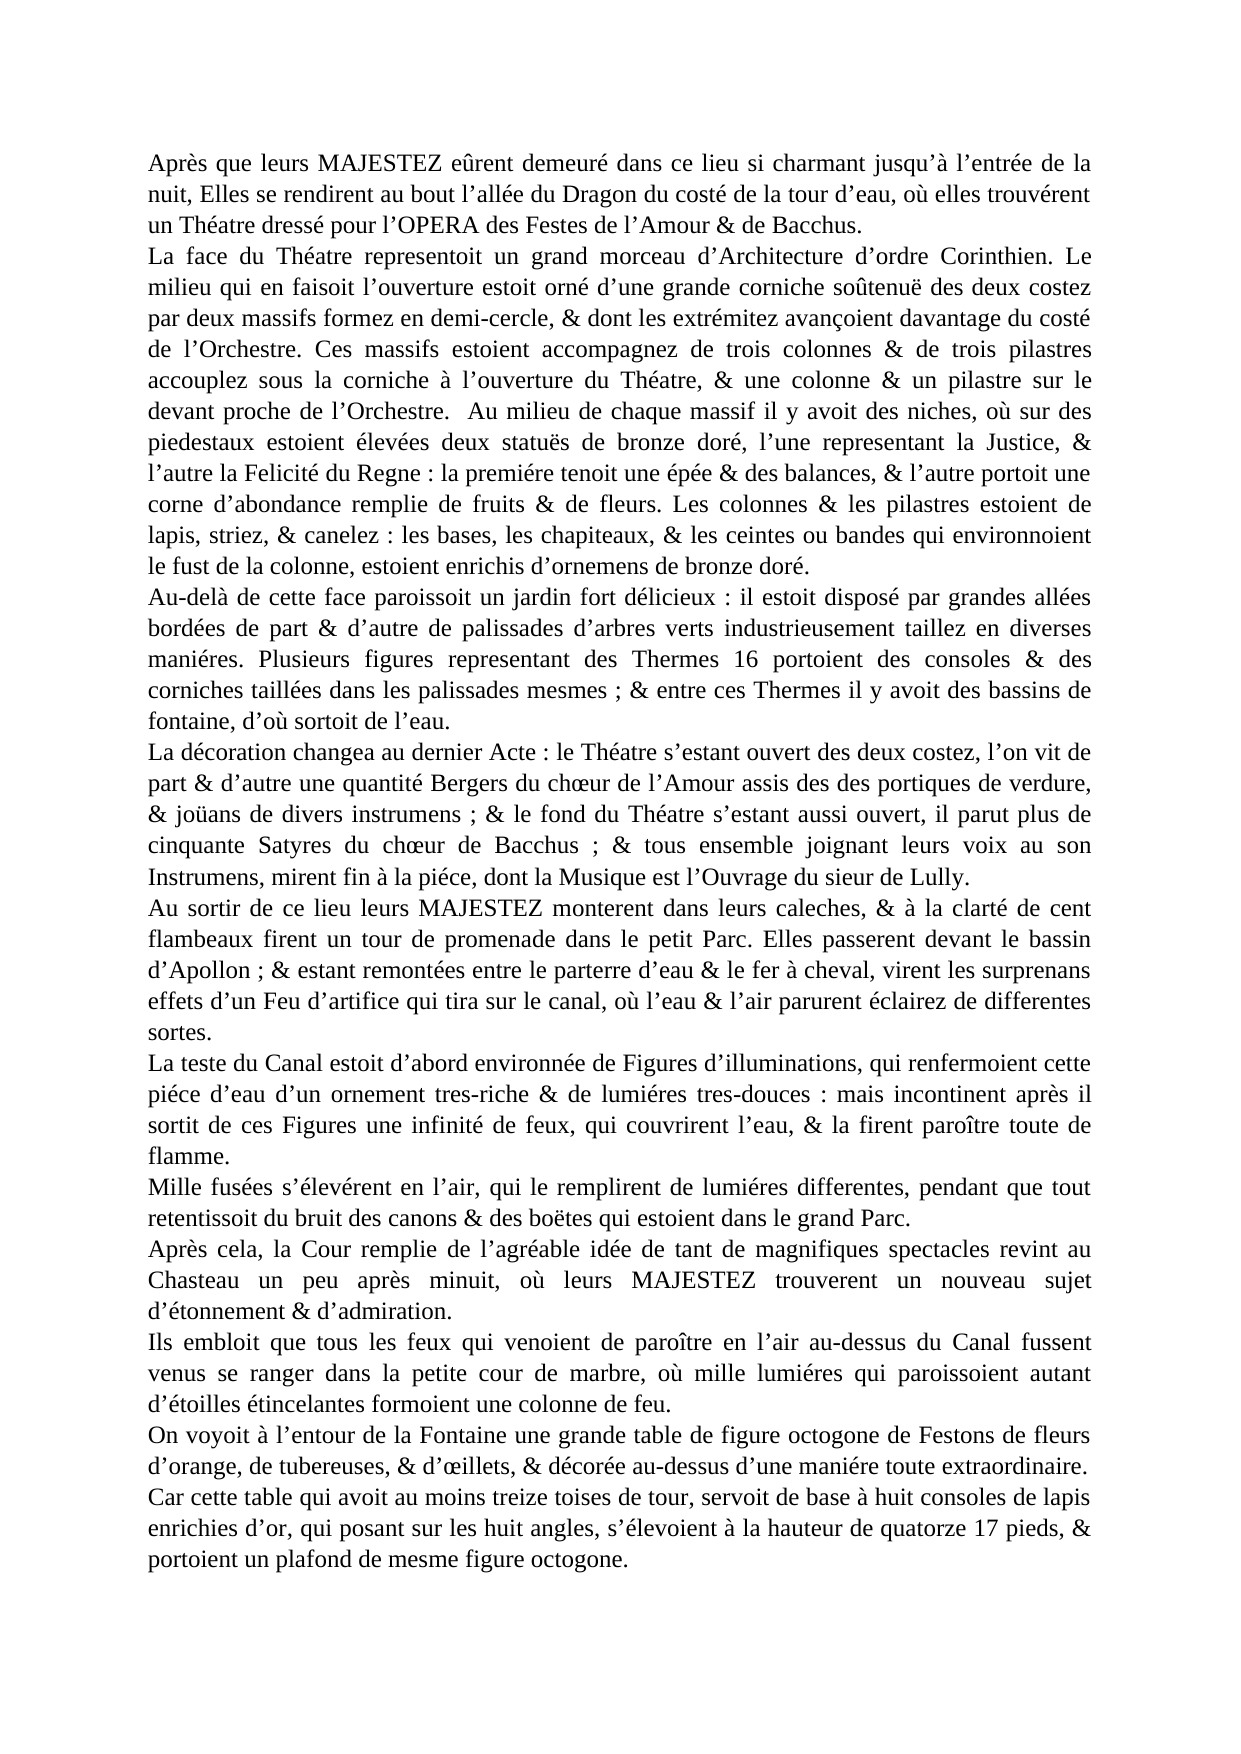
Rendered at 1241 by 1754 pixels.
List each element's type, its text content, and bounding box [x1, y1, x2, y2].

text Ils embloit que tous les feux qui venoient de paroître en l’air au-dessus du Canal fussent venus se ranger dans la petite cour de marbre, où mille lumiéres qui paroissoient autant d’étoilles étincelantes formoient une colonne de feu. [148, 1327, 1093, 1418]
text Au-delà de cette face paroissoit un jardin fort délicieux : il estoit disposé par grandes allées bordées de part & d’autre de palissades d’arbres verts industrieusement taillez en diverses maniéres. Plusieurs figures representant des Thermes 16 portoient des consoles & des corniches taillées dans les palissades mesmes ; & entre ces Thermes il y avoit des bassins de fontaine, d’où sortoit de l’eau. [148, 582, 1093, 735]
text Au sortir de ce lieu leurs MAJESTEZ monterent dans leurs caleches, & à la clarté de cent flambeaux firent un tour de promenade dans le petit Parc. Elles passerent devant le bassin d’Apollon ; & estant remontées entre le parterre d’eau & le fer à cheval, virent les surprenans effets d’un Feu d’artifice qui tira sur le canal, où l’eau & l’air parurent éclairez de differentes sortes. [148, 893, 1093, 1046]
text Car cette table qui avoit au moins treize toises de tour, servoit de base à huit consoles de lapis enrichies d’or, qui posant sur les huit angles, s’élevoient à la hauteur de quatorze 17 pieds, & portoient un plafond de mesme figure octogone. [148, 1482, 1093, 1573]
text Après cela, la Cour remplie de l’agréable idée de tant de magnifiques spectacles revint au Chasteau un peu après minuit, où leurs MAJESTEZ trouverent un nouveau sujet d’étonnement & d’admiration. [148, 1234, 1093, 1325]
text La décoration changea au dernier Acte : le Théatre s’estant ouvert des deux costez, l’on vit de part & d’autre une quantité Bergers du chœur de l’Amour assis des des portiques de verdure, & joüans de divers instrumens ; & le fond du Théatre s’estant aussi ouvert, il parut plus de cinquante Satyres du chœur de Bacchus ; & tous ensemble joignant leurs voix au son Instrumens, mirent fin à la piéce, dont la Musique est l’Ouvrage du sieur de Lully. [148, 737, 1093, 890]
text La face du Théatre representoit un grand morceau d’Architecture d’ordre Corinthien. Le milieu qui en faisoit l’ouverture estoit orné d’une grande corniche soûtenuë des deux costez par deux massifs formez en demi-cercle, & dont les extrémitez avançoient davantage du costé de l’Orchestre. Ces massifs estoient accompagnez de trois colonnes & de trois pilastres accouplez sous la corniche à l’ouverture du Théatre, & une colonne & un pilastre sur le devant proche de l’Orchestre. Au milieu de chaque massif il y avoit des niches, où sur des piedestaux estoient élevées deux statuës de bronze doré, l’une representant la Justice, & l’autre la Felicité du Regne : la premiére tenoit une épée & des balances, & l’autre portoit une corne d’abondance remplie de fruits & de fleurs. Les colonnes & les pilastres estoient de lapis, striez, & canelez : les bases, les chapiteaux, & les ceintes ou bandes qui environnoient le fust de la colonne, estoient enrichis d’ornemens de bronze doré. [148, 241, 1093, 580]
text Mille fusées s’élevérent en l’air, qui le remplirent de lumiéres differentes, pendant que tout retentissoit du bruit des canons & des boëtes qui estoient dans le grand Parc. [148, 1172, 1093, 1232]
text La teste du Canal estoit d’abord environnée de Figures d’illuminations, qui renfermoient cette piéce d’eau d’un ornement tres-riche & de lumiéres tres-douces : mais incontinent après il sortit de ces Figures une infinité de feux, qui couvrirent l’eau, & la firent paroître toute de flamme. [148, 1048, 1093, 1170]
text On voyoit à l’entour de la Fontaine une grande table de figure octogone de Festons de fleurs d’orange, de tubereuses, & d’œillets, & décorée au-dessus d’une maniére toute extraordinaire. [148, 1420, 1093, 1480]
text Après que leurs MAJESTEZ eûrent demeuré dans ce lieu si charmant jusqu’à l’entrée de la nuit, Elles se rendirent au bout l’allée du Dragon du costé de la tour d’eau, où elles trouvérent un Théatre dressé pour l’OPERA des Festes de l’Amour & de Bacchus. [148, 148, 1093, 238]
